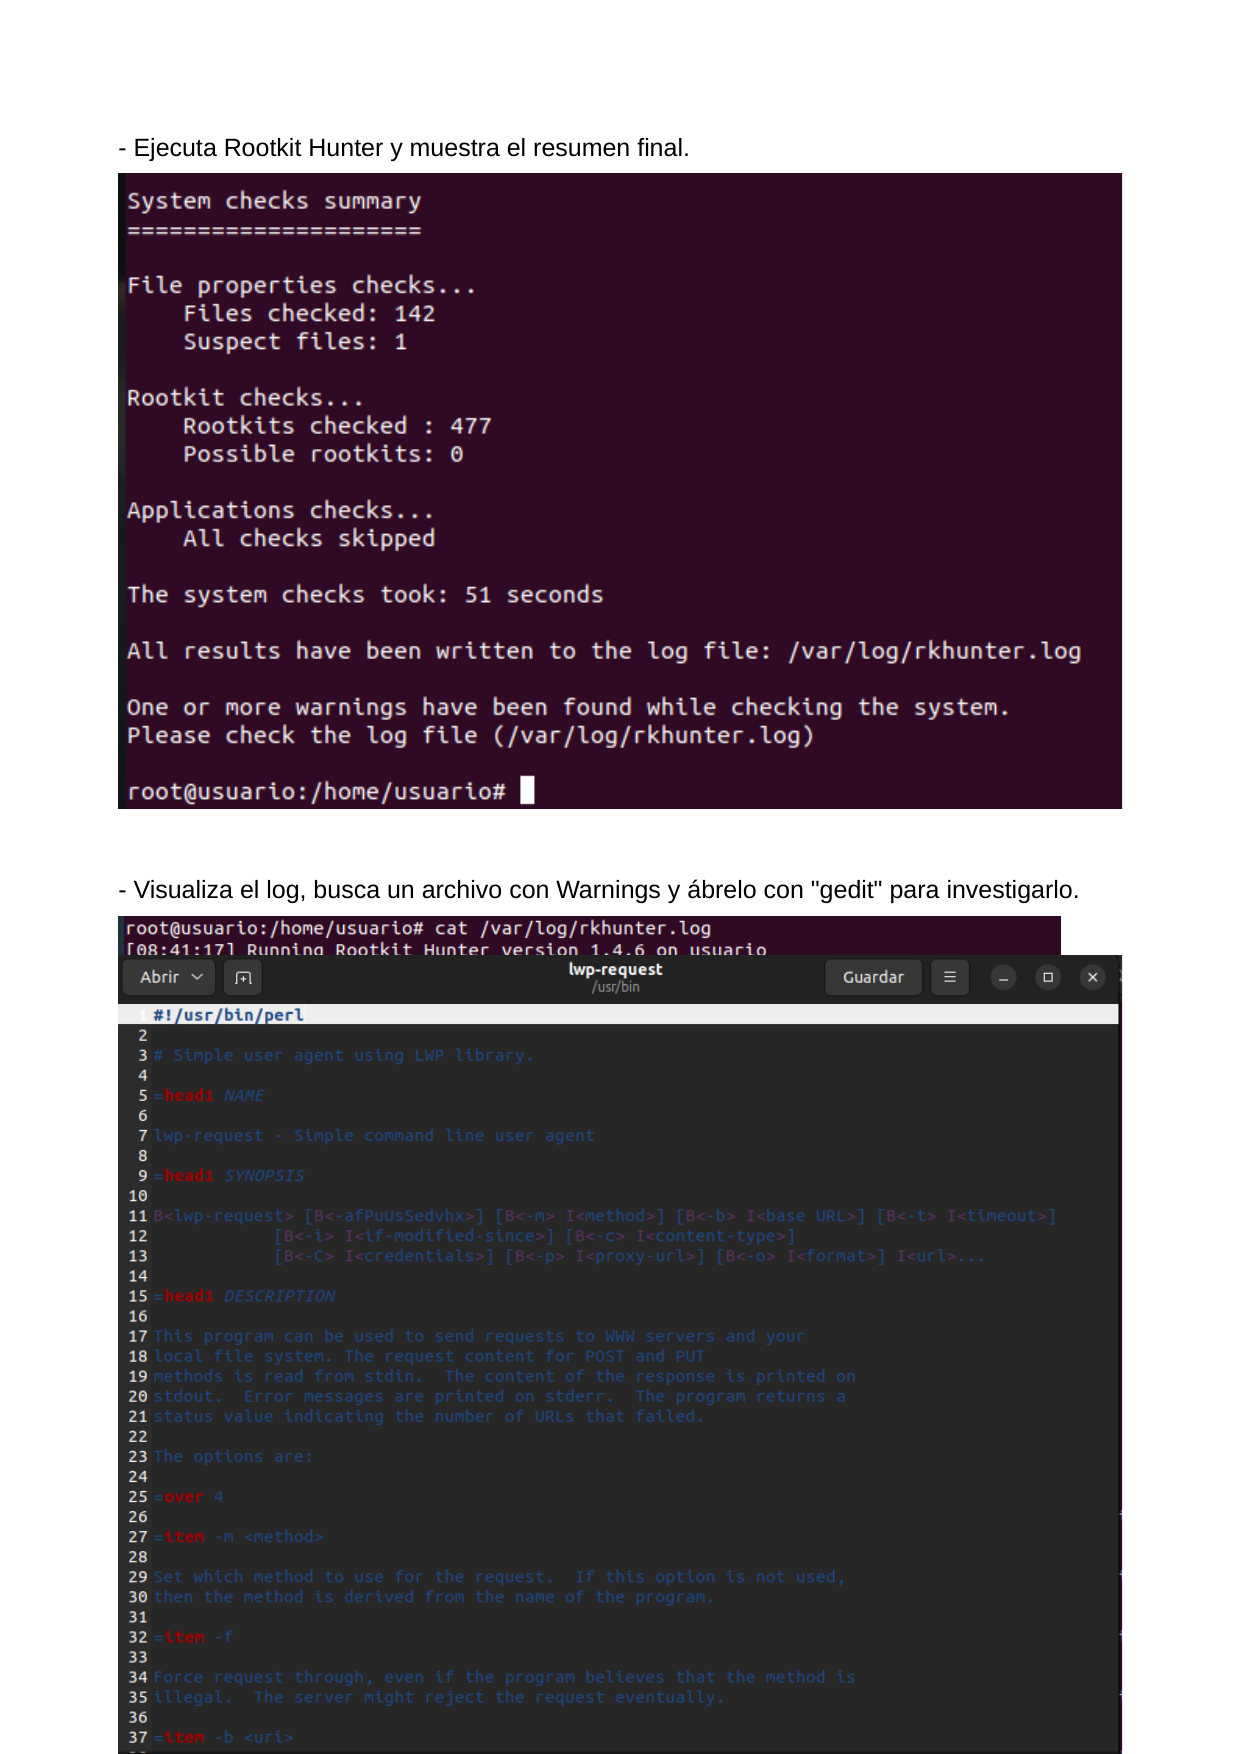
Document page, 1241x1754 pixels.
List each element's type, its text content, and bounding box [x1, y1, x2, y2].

subtitle - Visualiza el log, busca un archivo con Warnings y ábrelo con "gedit" para investigarlo. [118, 875, 1122, 904]
picture [118, 916, 1123, 1754]
picture [118, 173, 1123, 809]
subtitle - Ejecuta Rootkit Hunter y muestra el resumen final. [118, 133, 1122, 161]
